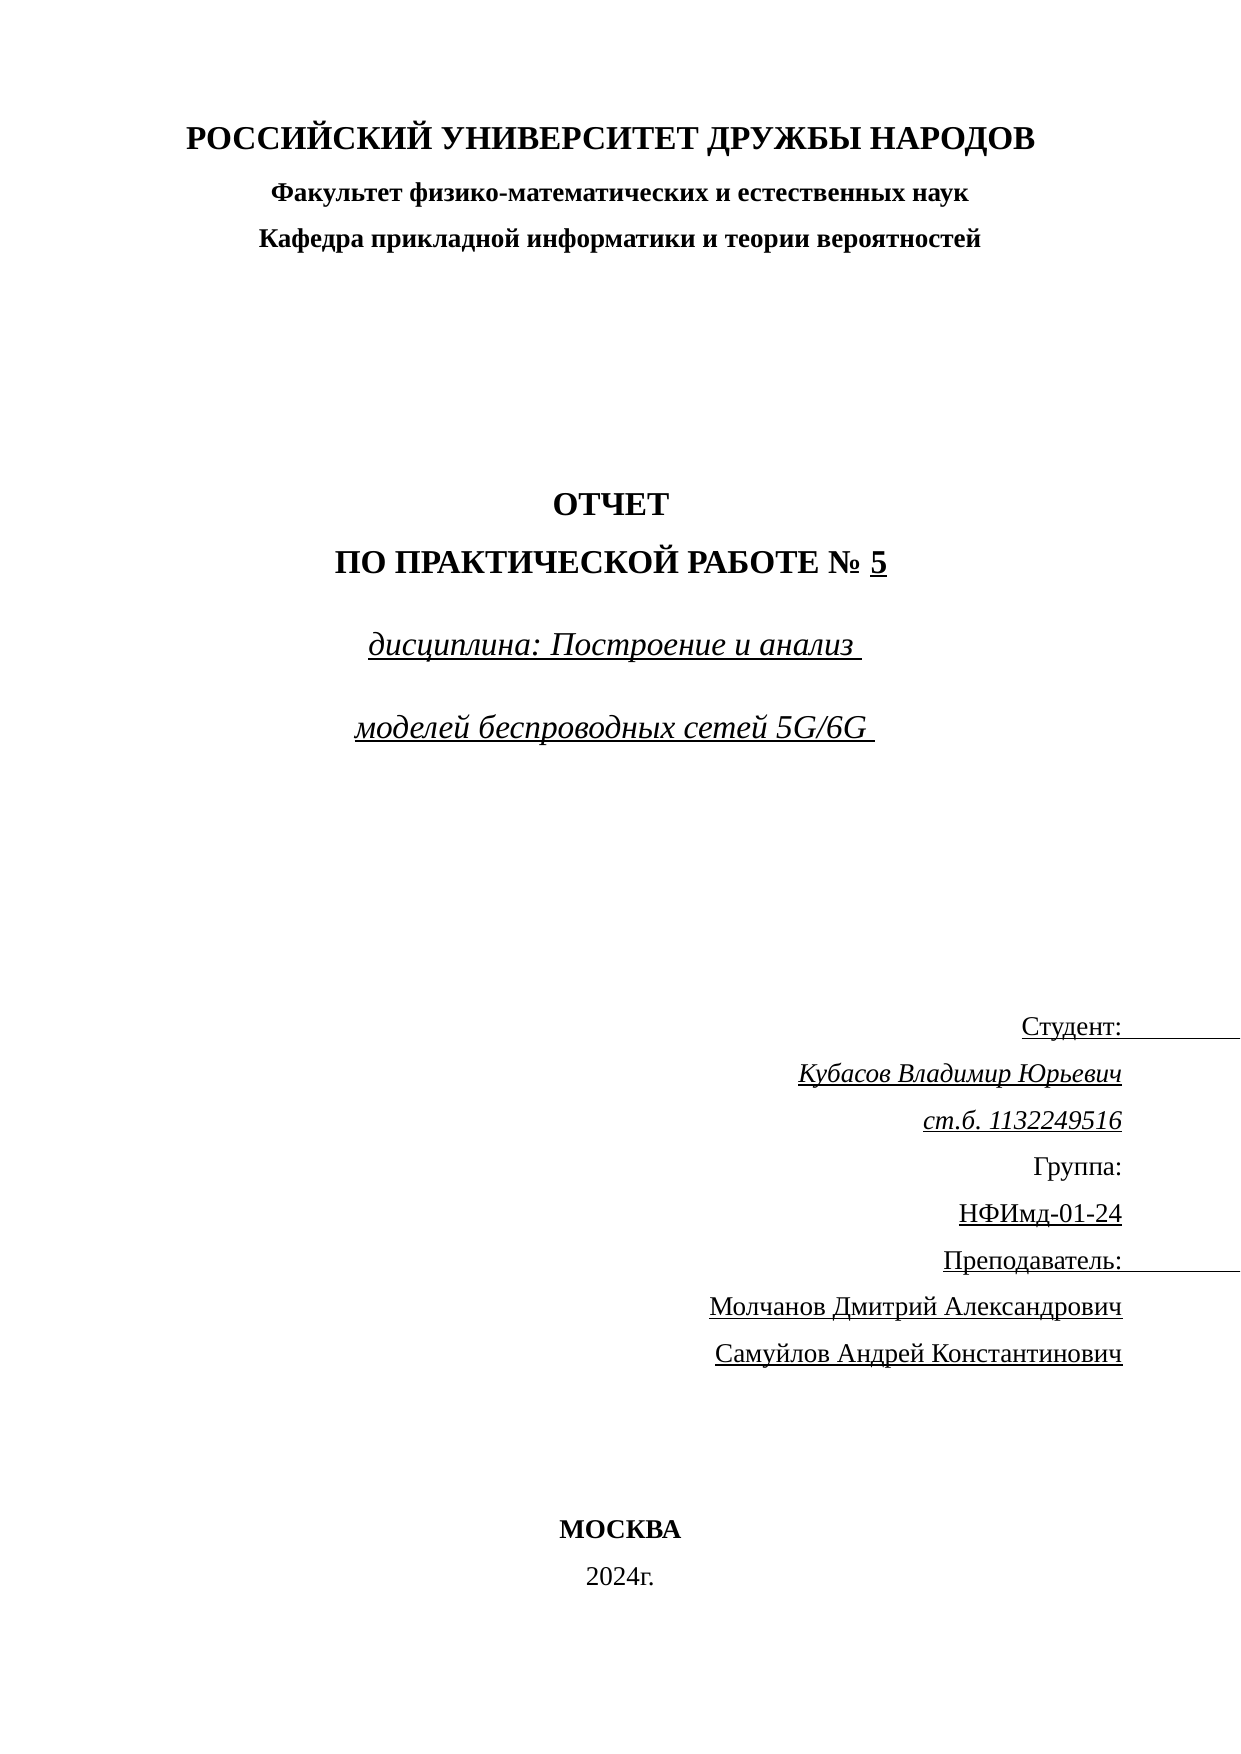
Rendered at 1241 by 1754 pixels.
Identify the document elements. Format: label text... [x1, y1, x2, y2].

text ст.б. 1132249516 [118, 1104, 1122, 1135]
text Самуйлов Андрей Константинович [118, 1337, 1122, 1368]
text по ПРАКТИЧЕСКОЙ работе № 5 [99, 542, 1122, 580]
text 2024г. [118, 1560, 1122, 1591]
text Преподаватель: [118, 1244, 1122, 1275]
text НФИмд-01-24 [118, 1197, 1122, 1228]
text Молчанов Дмитрий Александрович [118, 1290, 1122, 1322]
text Группа: [118, 1150, 1122, 1182]
text Кафедра прикладной информатики и теории вероятностей [118, 222, 1122, 253]
text Кубасов Владимир Юрьевич [118, 1057, 1122, 1088]
text моделей беспроводных сетей 5G/6G [99, 707, 1122, 745]
text РОССИЙСКИЙ УНИВЕРСИТЕТ ДРУЖБЫ НАРОДОВ [99, 118, 1122, 156]
text дисциплина: Построение и анализ [99, 624, 1122, 663]
text МОСКВА [118, 1513, 1122, 1544]
text Студент: [118, 1010, 1122, 1042]
text ОТЧЕТ [99, 484, 1122, 523]
text Факультет физико-математических и естественных наук [118, 176, 1122, 207]
